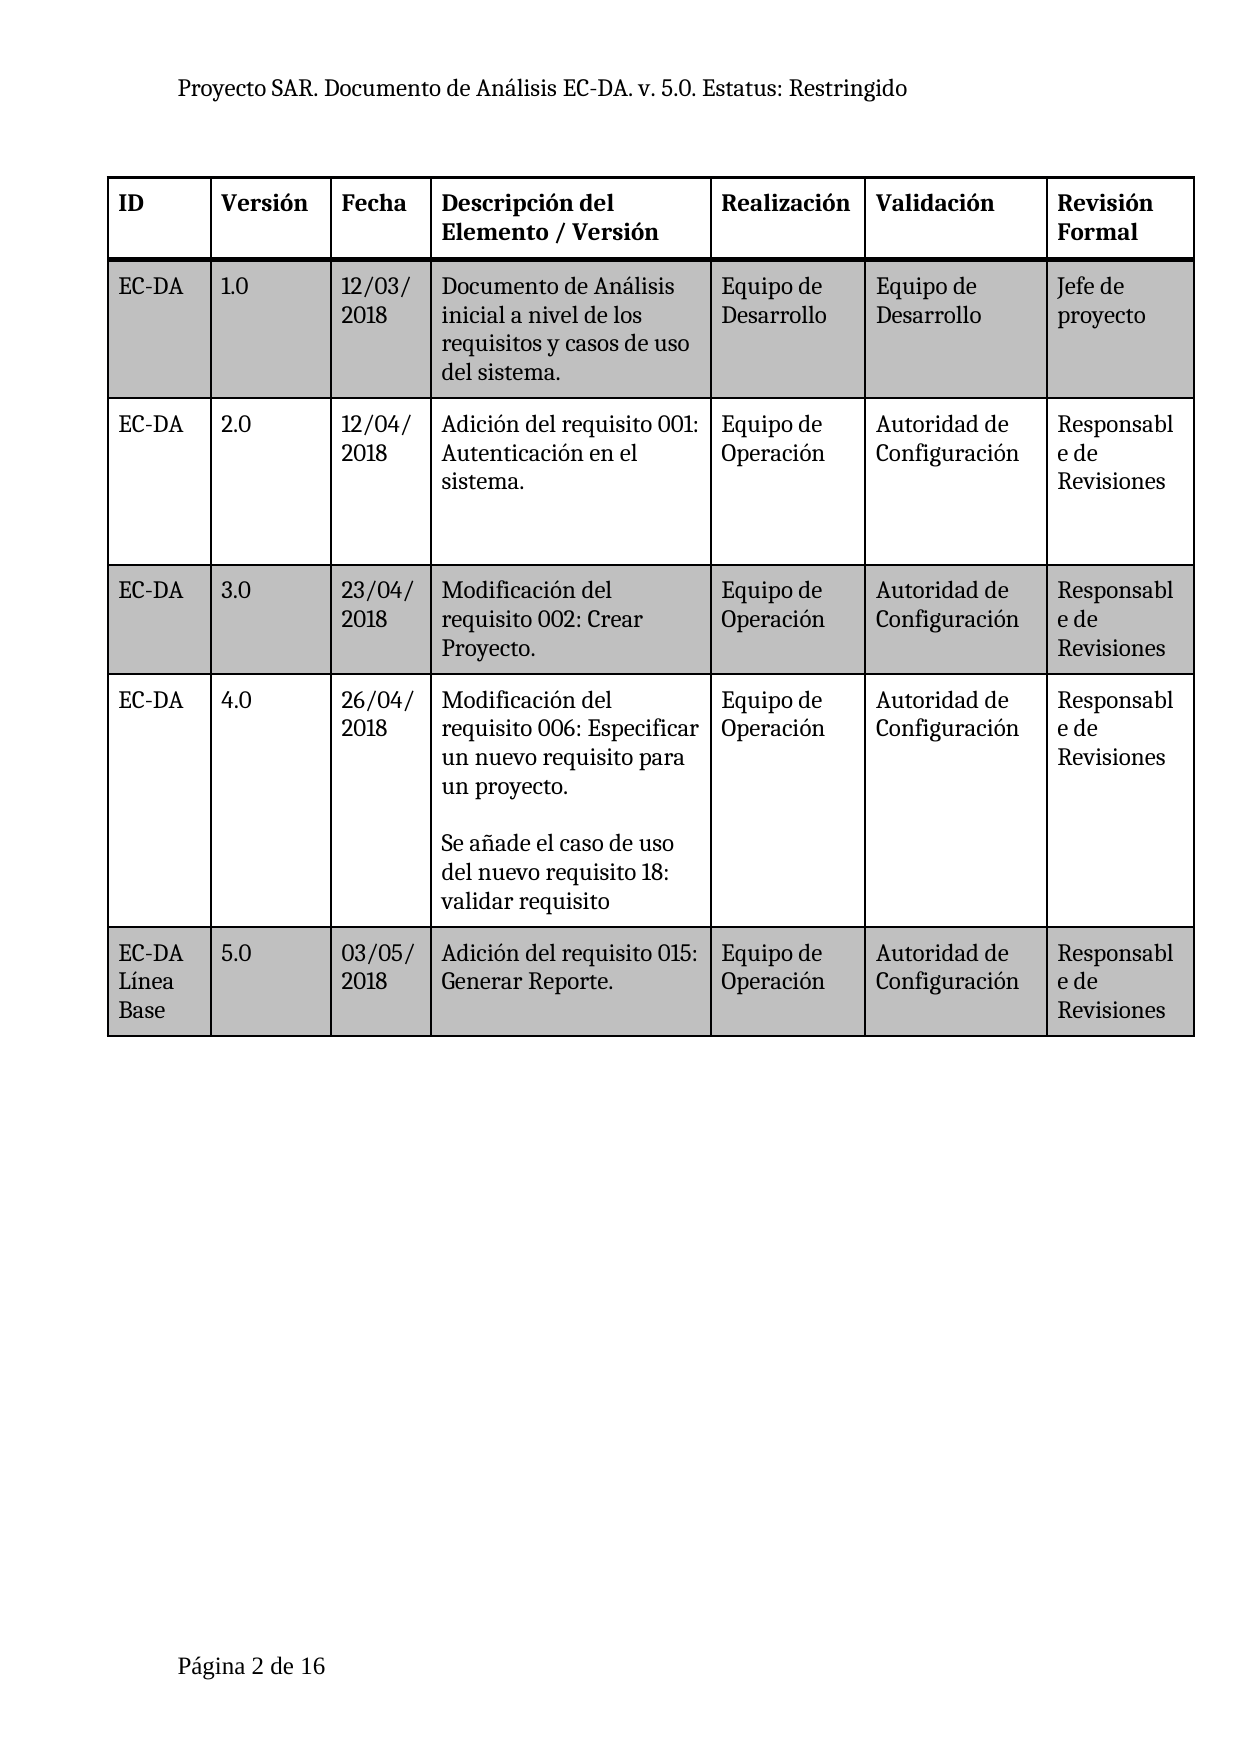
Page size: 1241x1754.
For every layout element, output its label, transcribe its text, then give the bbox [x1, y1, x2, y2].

table_cell 12/04/2018 [332, 399, 430, 564]
table_header ID [109, 179, 210, 257]
table_header Descripción del Elemento / Versión [432, 179, 710, 257]
table_cell Documento de Análisis inicial a nivel de los requisitos y casos de uso del sistema. [432, 262, 710, 397]
table_header Fecha [332, 179, 430, 257]
table_cell EC-DA [109, 399, 210, 564]
table_cell Autoridad de Configuración [866, 399, 1046, 564]
table_cell 1.0 [212, 262, 330, 397]
table_header Realización [712, 179, 864, 257]
table_cell EC-DA [109, 262, 210, 397]
table_cell Responsable de Revisiones [1048, 399, 1193, 564]
table_cell Jefe de proyecto [1048, 262, 1193, 397]
table_cell EC-DA [109, 675, 210, 926]
table_cell Autoridad de Configuración [866, 928, 1046, 1035]
table_cell 4.0 [212, 675, 330, 926]
table_cell Responsable de Revisiones [1048, 566, 1193, 673]
table_cell EC-DA [109, 566, 210, 673]
table_cell Autoridad de Configuración [866, 566, 1046, 673]
table_header Versión [212, 179, 330, 257]
table_cell Responsable de Revisiones [1048, 928, 1193, 1035]
table_header Revisión Formal [1048, 179, 1193, 257]
table_cell Modificación del requisito 006: Especificar un nuevo requisito para un proyecto. Se añade el caso de uso del nuevo requisito 18: validar requisito [432, 675, 710, 926]
table_cell 3.0 [212, 566, 330, 673]
table_cell Equipo de Operación [712, 928, 864, 1035]
table_cell 23/04/2018 [332, 566, 430, 673]
table_cell Autoridad de Configuración [866, 675, 1046, 926]
table_cell Equipo de Operación [712, 675, 864, 926]
table_cell Responsable de Revisiones [1048, 675, 1193, 926]
table_header Validación [866, 179, 1046, 257]
table_cell Equipo de Desarrollo [712, 262, 864, 397]
table_cell Adición del requisito 015: Generar Reporte. [432, 928, 710, 1035]
table_cell Equipo de Operación [712, 566, 864, 673]
table_cell Modificación del requisito 002: Crear Proyecto. [432, 566, 710, 673]
table_cell 26/04/2018 [332, 675, 430, 926]
table_cell 2.0 [212, 399, 330, 564]
table_cell EC-DA Línea Base [109, 928, 210, 1035]
table_cell 12/03/2018 [332, 262, 430, 397]
table_cell 03/05/2018 [332, 928, 430, 1035]
table_cell Equipo de Desarrollo [866, 262, 1046, 397]
table_cell 5.0 [212, 928, 330, 1035]
table_cell Equipo de Operación [712, 399, 864, 564]
table_cell Adición del requisito 001: Autenticación en el sistema. [432, 399, 710, 564]
